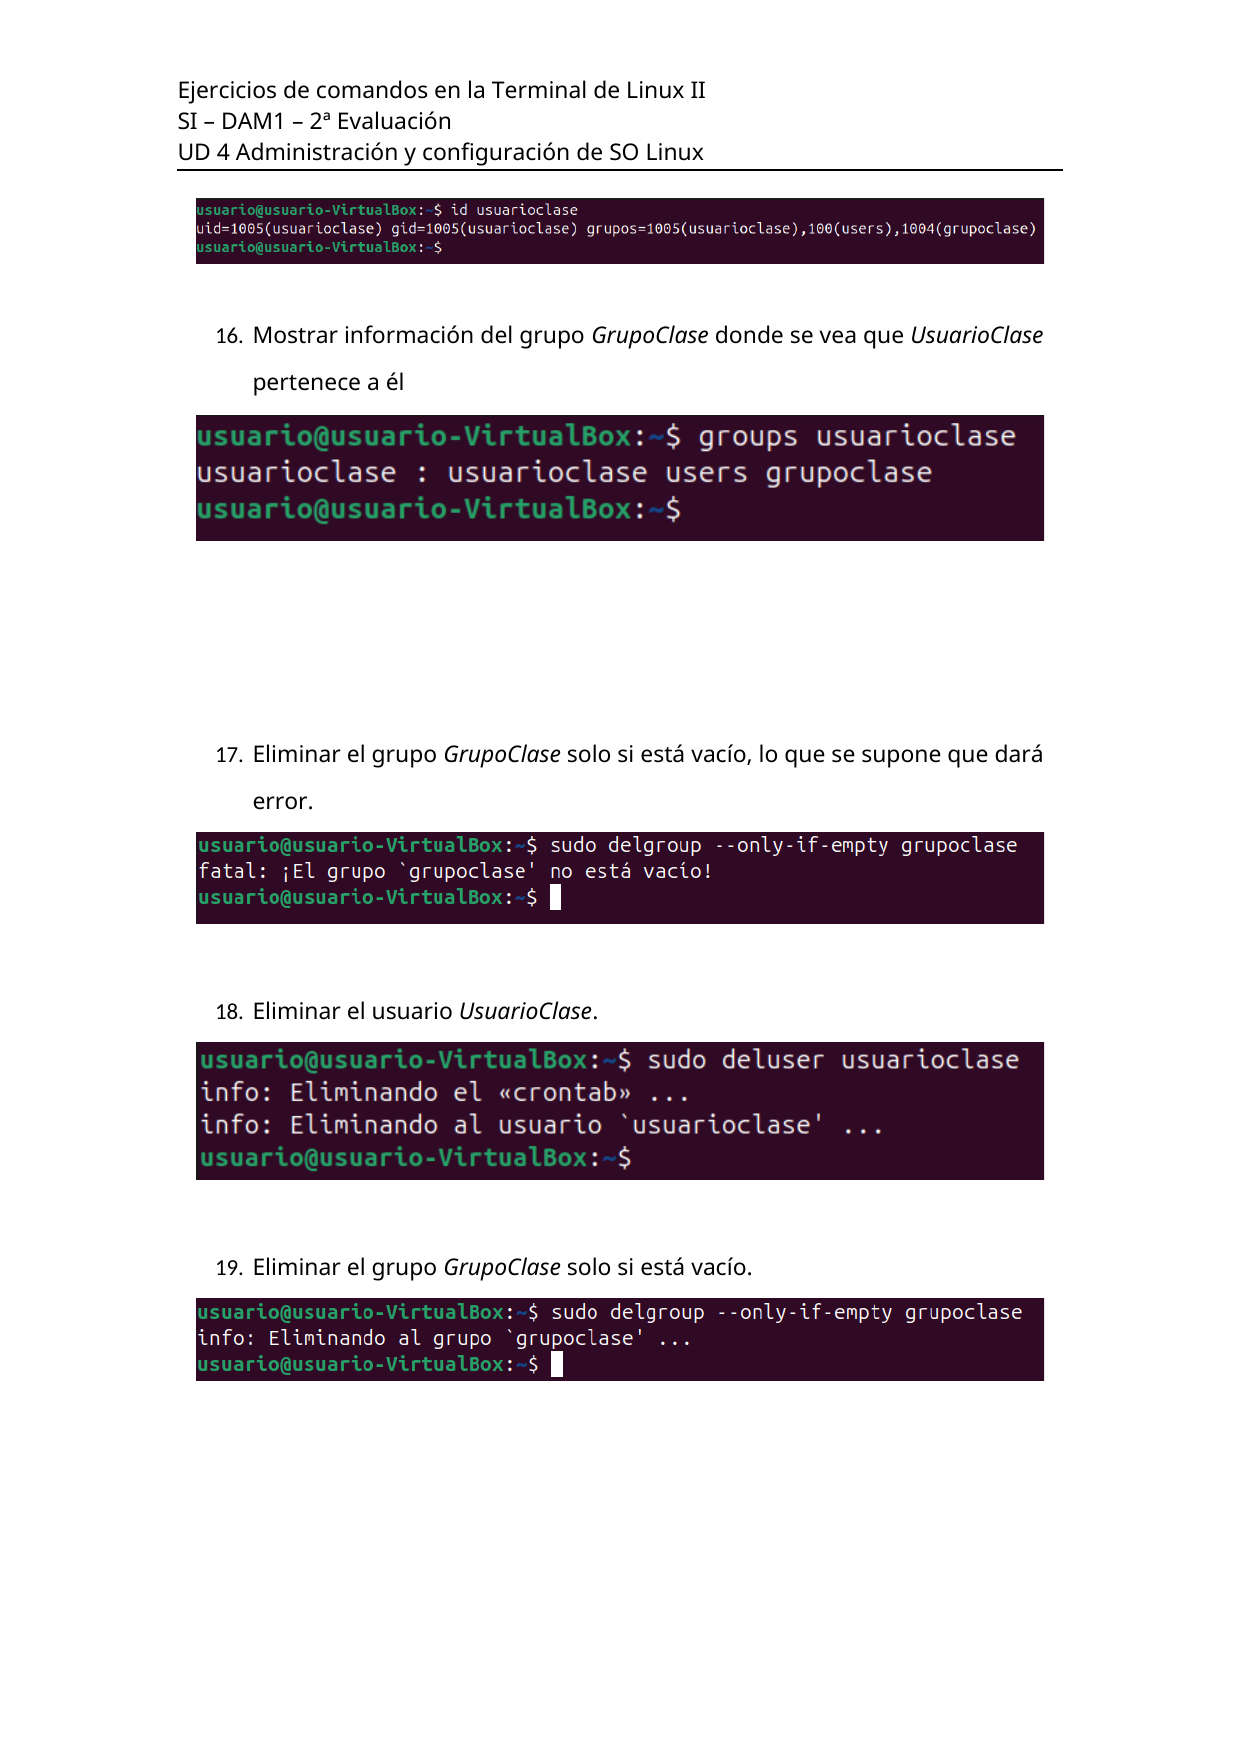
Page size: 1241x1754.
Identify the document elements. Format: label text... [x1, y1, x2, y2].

list Eliminar el usuario UsuarioClase. [215, 995, 1063, 1026]
list Eliminar el grupo GrupoClase solo si está vacío, lo que se supone que dará error. [215, 738, 1063, 816]
list Eliminar el grupo GrupoClase solo si está vacío. [215, 1251, 1063, 1282]
picture [196, 1042, 1045, 1180]
picture [196, 415, 1045, 541]
picture [196, 1298, 1045, 1381]
list Mostrar información del grupo GrupoClase donde se vea que UsuarioClase pertenece a él [215, 319, 1063, 398]
picture [196, 198, 1045, 264]
picture [196, 832, 1045, 924]
